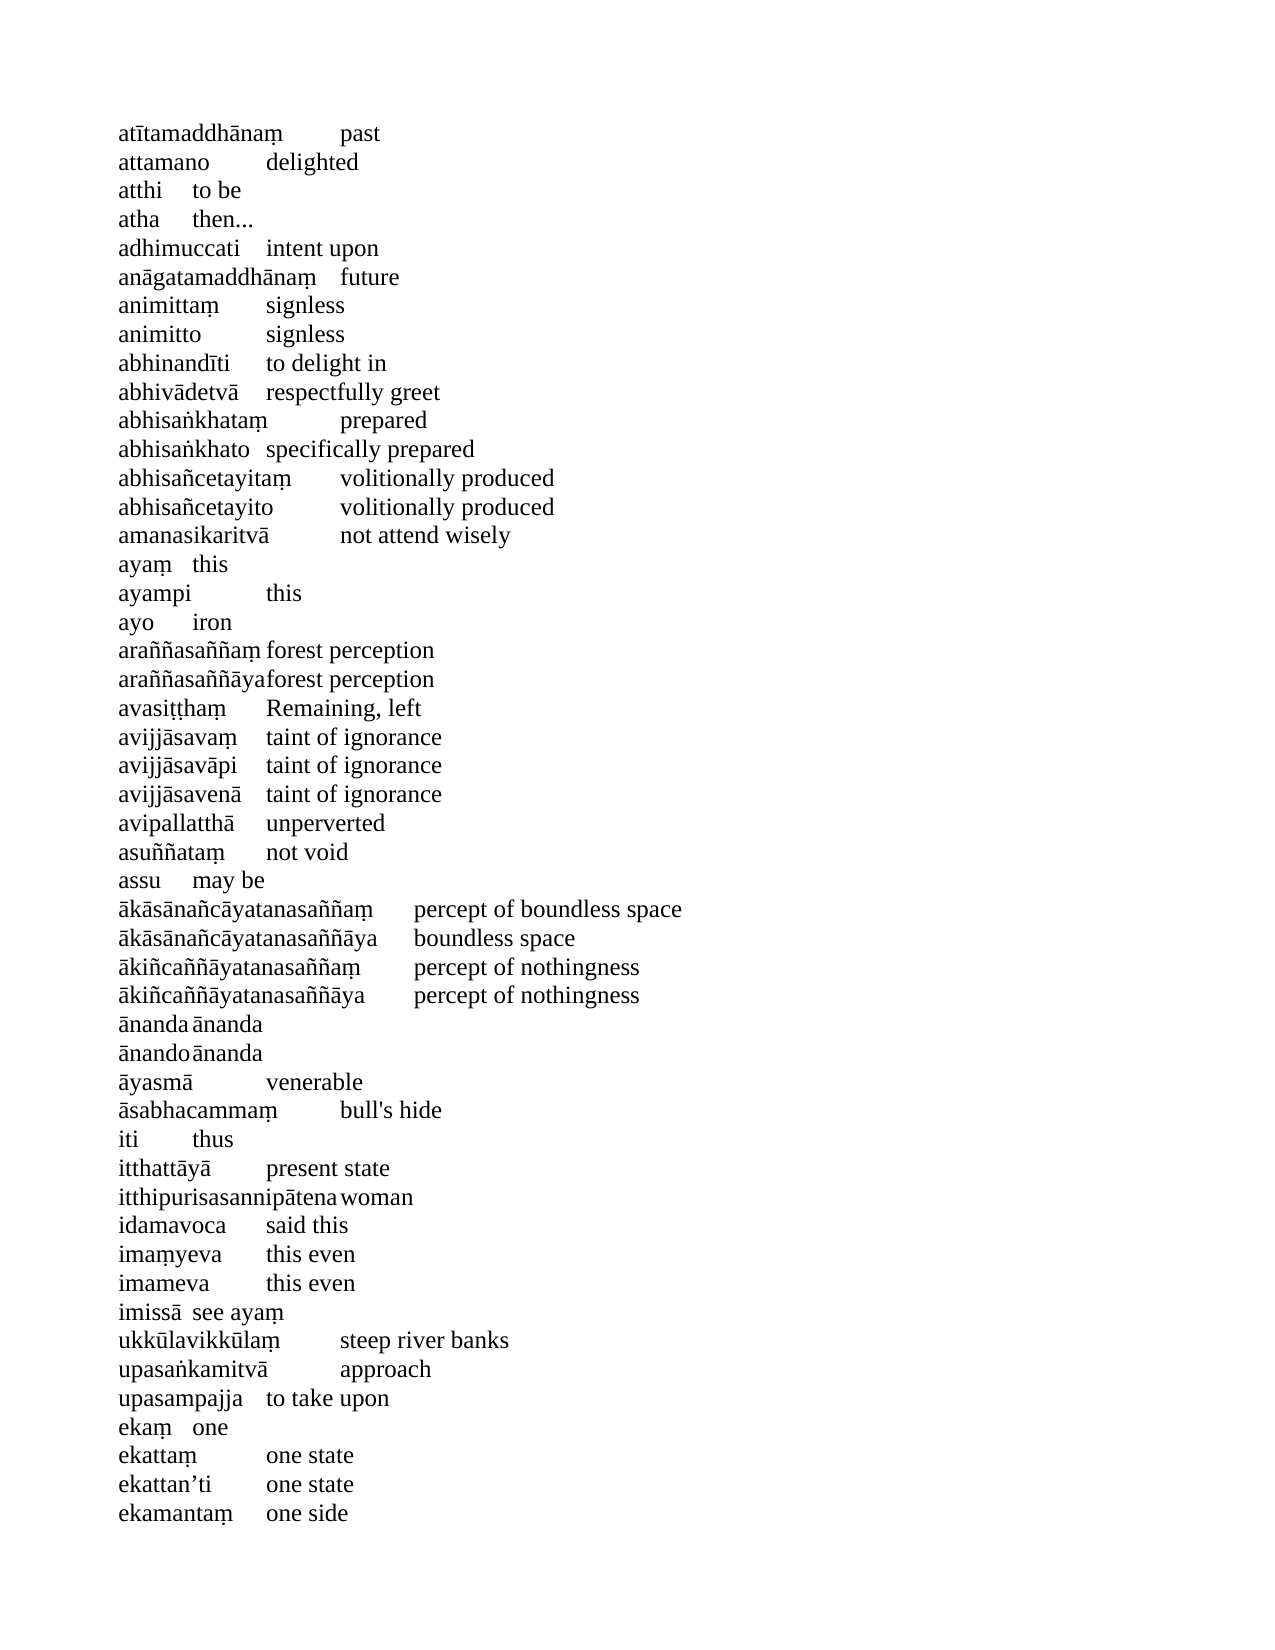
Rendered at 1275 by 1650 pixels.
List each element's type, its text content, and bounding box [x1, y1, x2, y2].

text ākiñcaññāyatanasaññaṃ percept of nothingness [118, 952, 1157, 981]
text āsabhacammaṃ bull's hide [118, 1096, 1157, 1124]
text araññasaññaṃ forest perception [118, 636, 1157, 664]
text upasaṅkamitvā approach [118, 1354, 1157, 1383]
text atītamaddhānaṃ past [118, 118, 1157, 147]
text avasiṭṭhaṃ Remaining, left [118, 693, 1157, 722]
text adhimuccati intent upon [118, 233, 1157, 262]
text ayampi this [118, 578, 1157, 607]
text iti thus [118, 1124, 1157, 1153]
text abhisañcetayitaṃ volitionally produced [118, 463, 1157, 492]
text abhisañcetayito volitionally produced [118, 492, 1157, 521]
text ākiñcaññāyatanasaññāya percept of nothingness [118, 981, 1157, 1009]
text avijjāsavenā taint of ignorance [118, 779, 1157, 808]
text abhisaṅkhataṃ prepared [118, 406, 1157, 434]
text itthattāyā present state [118, 1153, 1157, 1182]
text ukkūlavikkūlaṃ steep river banks [118, 1326, 1157, 1354]
text imameva this even [118, 1268, 1157, 1297]
text avijjāsavāpi taint of ignorance [118, 751, 1157, 779]
text assu may be [118, 866, 1157, 894]
text idamavoca said this [118, 1211, 1157, 1239]
text imissā see ayaṃ [118, 1297, 1157, 1326]
text ekattaṃ one state [118, 1441, 1157, 1469]
text ānanda ānanda [118, 1009, 1157, 1038]
text itthipurisasannipātena woman [118, 1182, 1157, 1211]
text imaṃyeva this even [118, 1239, 1157, 1268]
text ākāsānañcāyatanasaññāya boundless space [118, 923, 1157, 952]
text animitto signless [118, 319, 1157, 348]
text abhinandīti to delight in [118, 348, 1157, 377]
text abhivādetvā respectfully greet [118, 377, 1157, 406]
text upasampajja to take upon [118, 1383, 1157, 1412]
text animittaṃ signless [118, 291, 1157, 319]
text atha then... [118, 204, 1157, 233]
text ekaṃ one [118, 1412, 1157, 1441]
text ekattan’ti one state [118, 1469, 1157, 1498]
text abhisaṅkhato specifically prepared [118, 434, 1157, 463]
text ākāsānañcāyatanasaññaṃ percept of boundless space [118, 894, 1157, 923]
text ānando ānanda [118, 1038, 1157, 1067]
text ekamantaṃ one side [118, 1498, 1157, 1527]
text amanasikaritvā not attend wisely [118, 521, 1157, 549]
text attamano delighted [118, 147, 1157, 176]
text anāgatamaddhānaṃ future [118, 262, 1157, 291]
text araññasaññāya forest perception [118, 664, 1157, 693]
text atthi to be [118, 176, 1157, 204]
text ayaṃ this [118, 549, 1157, 578]
text avijjāsavaṃ taint of ignorance [118, 722, 1157, 751]
text asuññataṃ not void [118, 837, 1157, 866]
text ayo iron [118, 607, 1157, 636]
text āyasmā venerable [118, 1067, 1157, 1096]
text avipallatthā unperverted [118, 808, 1157, 837]
